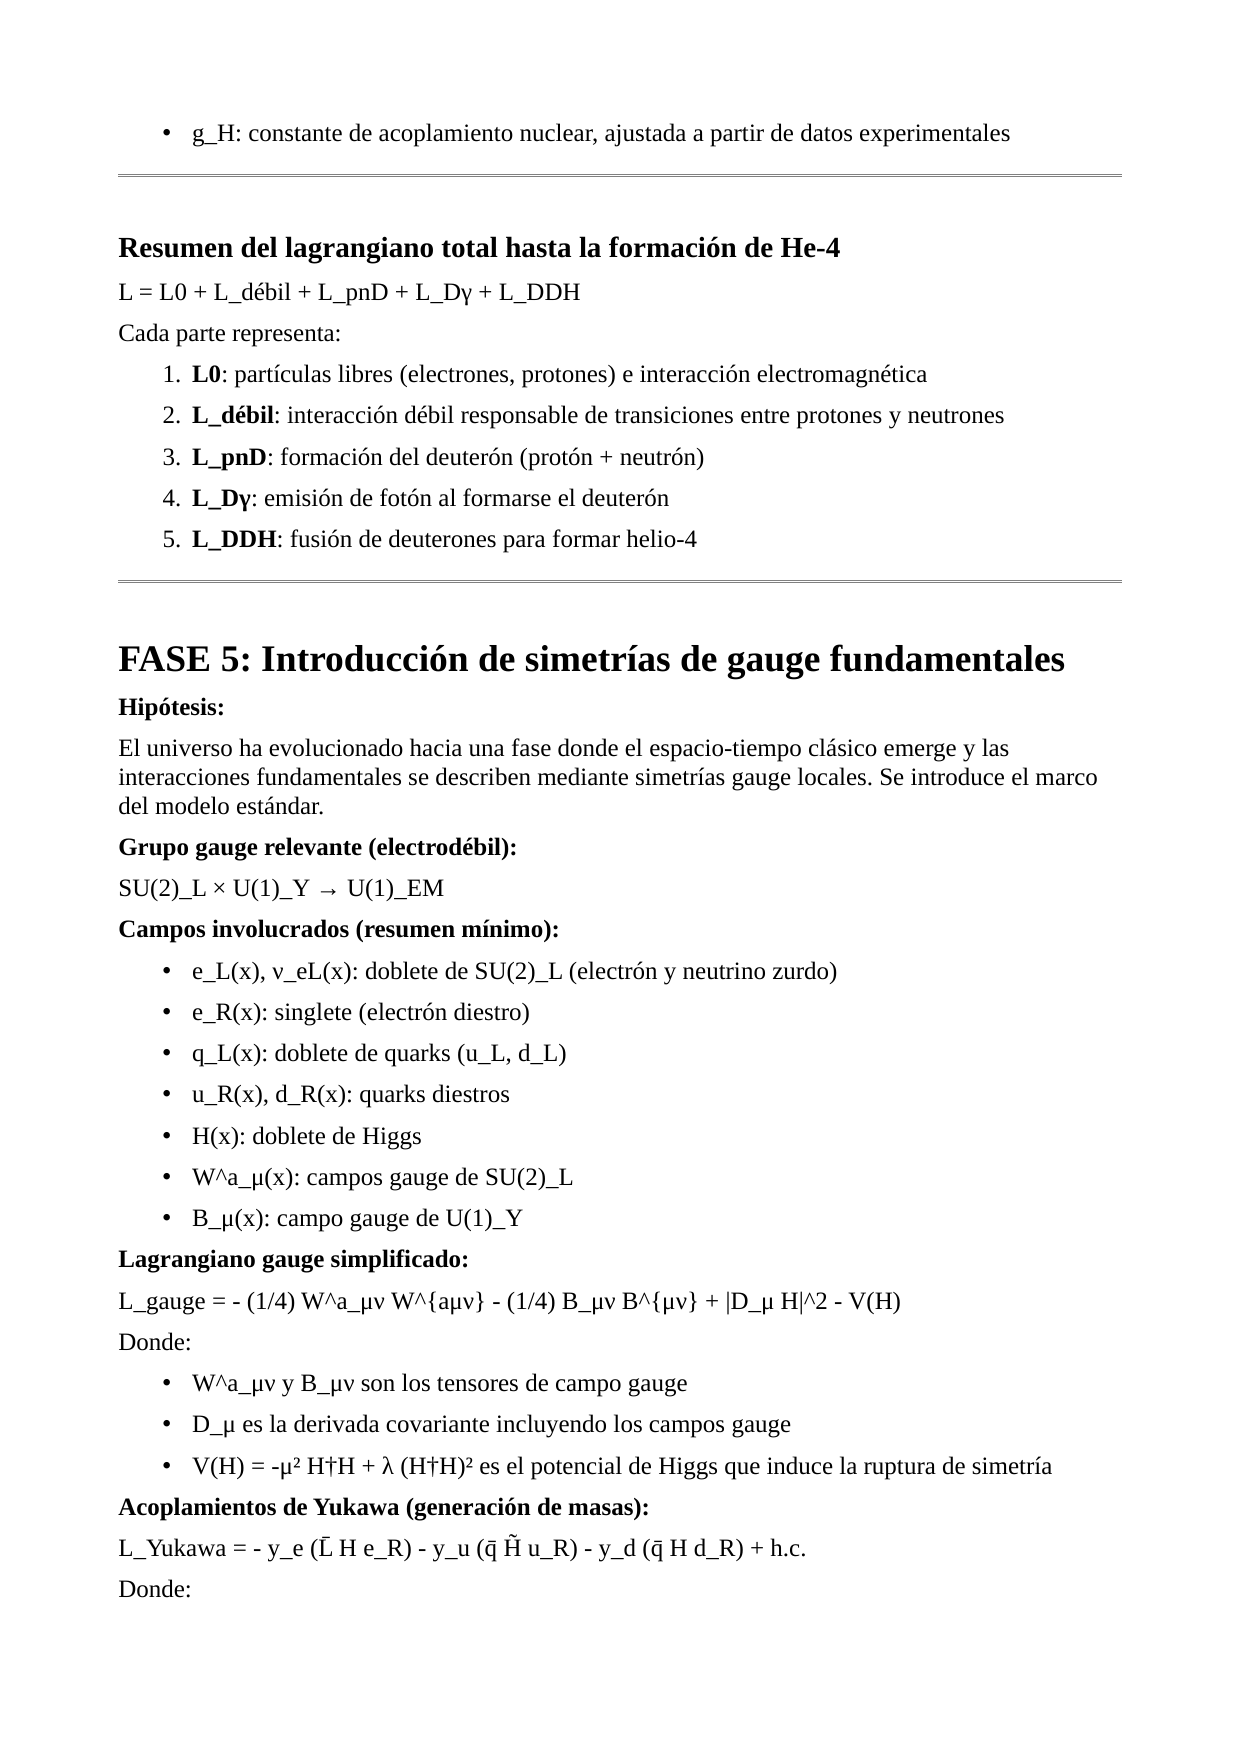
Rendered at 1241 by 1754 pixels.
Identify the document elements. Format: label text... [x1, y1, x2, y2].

list W^a_μ(x): campos gauge de SU(2)_L [162, 1162, 1122, 1191]
text Cada parte representa: [118, 318, 1122, 347]
text SU(2)_L × U(1)_Y → U(1)_EM [118, 873, 1122, 902]
subtitle Resumen del lagrangiano total hasta la formación de He-4 [118, 231, 1122, 264]
list L0: partículas libres (electrones, protones) e interacción electromagnética [162, 359, 1122, 388]
list u_R(x), d_R(x): quarks diestros [162, 1079, 1122, 1108]
list W^a_μν y B_μν son los tensores de campo gauge [162, 1368, 1122, 1397]
text Donde: [118, 1327, 1122, 1356]
text Donde: [118, 1574, 1122, 1603]
text Campos involucrados (resumen mínimo): [118, 914, 1122, 943]
text El universo ha evolucionado hacia una fase donde el espacio-tiempo clásico emerge y las interacciones fundamentales se describen mediante simetrías gauge locales. Se introduce el marco del modelo estándar. [118, 733, 1122, 819]
list q_L(x): doblete de quarks (u_L, d_L) [162, 1038, 1122, 1067]
text L = L0 + L_débil + L_pnD + L_Dγ + L_DDH [118, 277, 1122, 305]
text L_Yukawa = - y_e (L̄ H e_R) - y_u (q̄ H̃ u_R) - y_d (q̄ H d_R) + h.c. [118, 1533, 1122, 1562]
list L_pnD: formación del deuterón (protón + neutrón) [162, 442, 1122, 470]
text Grupo gauge relevante (electrodébil): [118, 832, 1122, 861]
text Acoplamientos de Yukawa (generación de masas): [118, 1492, 1122, 1521]
text Lagrangiano gauge simplificado: [118, 1244, 1122, 1273]
subtitle FASE 5: Introducción de simetrías de gauge fundamentales [118, 636, 1122, 679]
list H(x): doblete de Higgs [162, 1121, 1122, 1149]
list L_DDH: fusión de deuterones para formar helio-4 [162, 524, 1122, 553]
list e_L(x), ν_eL(x): doblete de SU(2)_L (electrón y neutrino zurdo) [162, 956, 1122, 984]
text Hipótesis: [118, 692, 1122, 721]
list D_μ es la derivada covariante incluyendo los campos gauge [162, 1409, 1122, 1438]
list L_Dγ: emisión de fotón al formarse el deuterón [162, 483, 1122, 512]
list e_R(x): singlete (electrón diestro) [162, 997, 1122, 1026]
list B_μ(x): campo gauge de U(1)_Y [162, 1203, 1122, 1232]
list g_H: constante de acoplamiento nuclear, ajustada a partir de datos experimentales [162, 118, 1122, 147]
list L_débil: interacción débil responsable de transiciones entre protones y neutrones [162, 400, 1122, 429]
text L_gauge = - (1/4) W^a_μν W^{aμν} - (1/4) B_μν B^{μν} + |D_μ H|^2 - V(H) [118, 1286, 1122, 1314]
list V(H) = -μ² H†H + λ (H†H)² es el potencial de Higgs que induce la ruptura de simetría [162, 1451, 1122, 1479]
